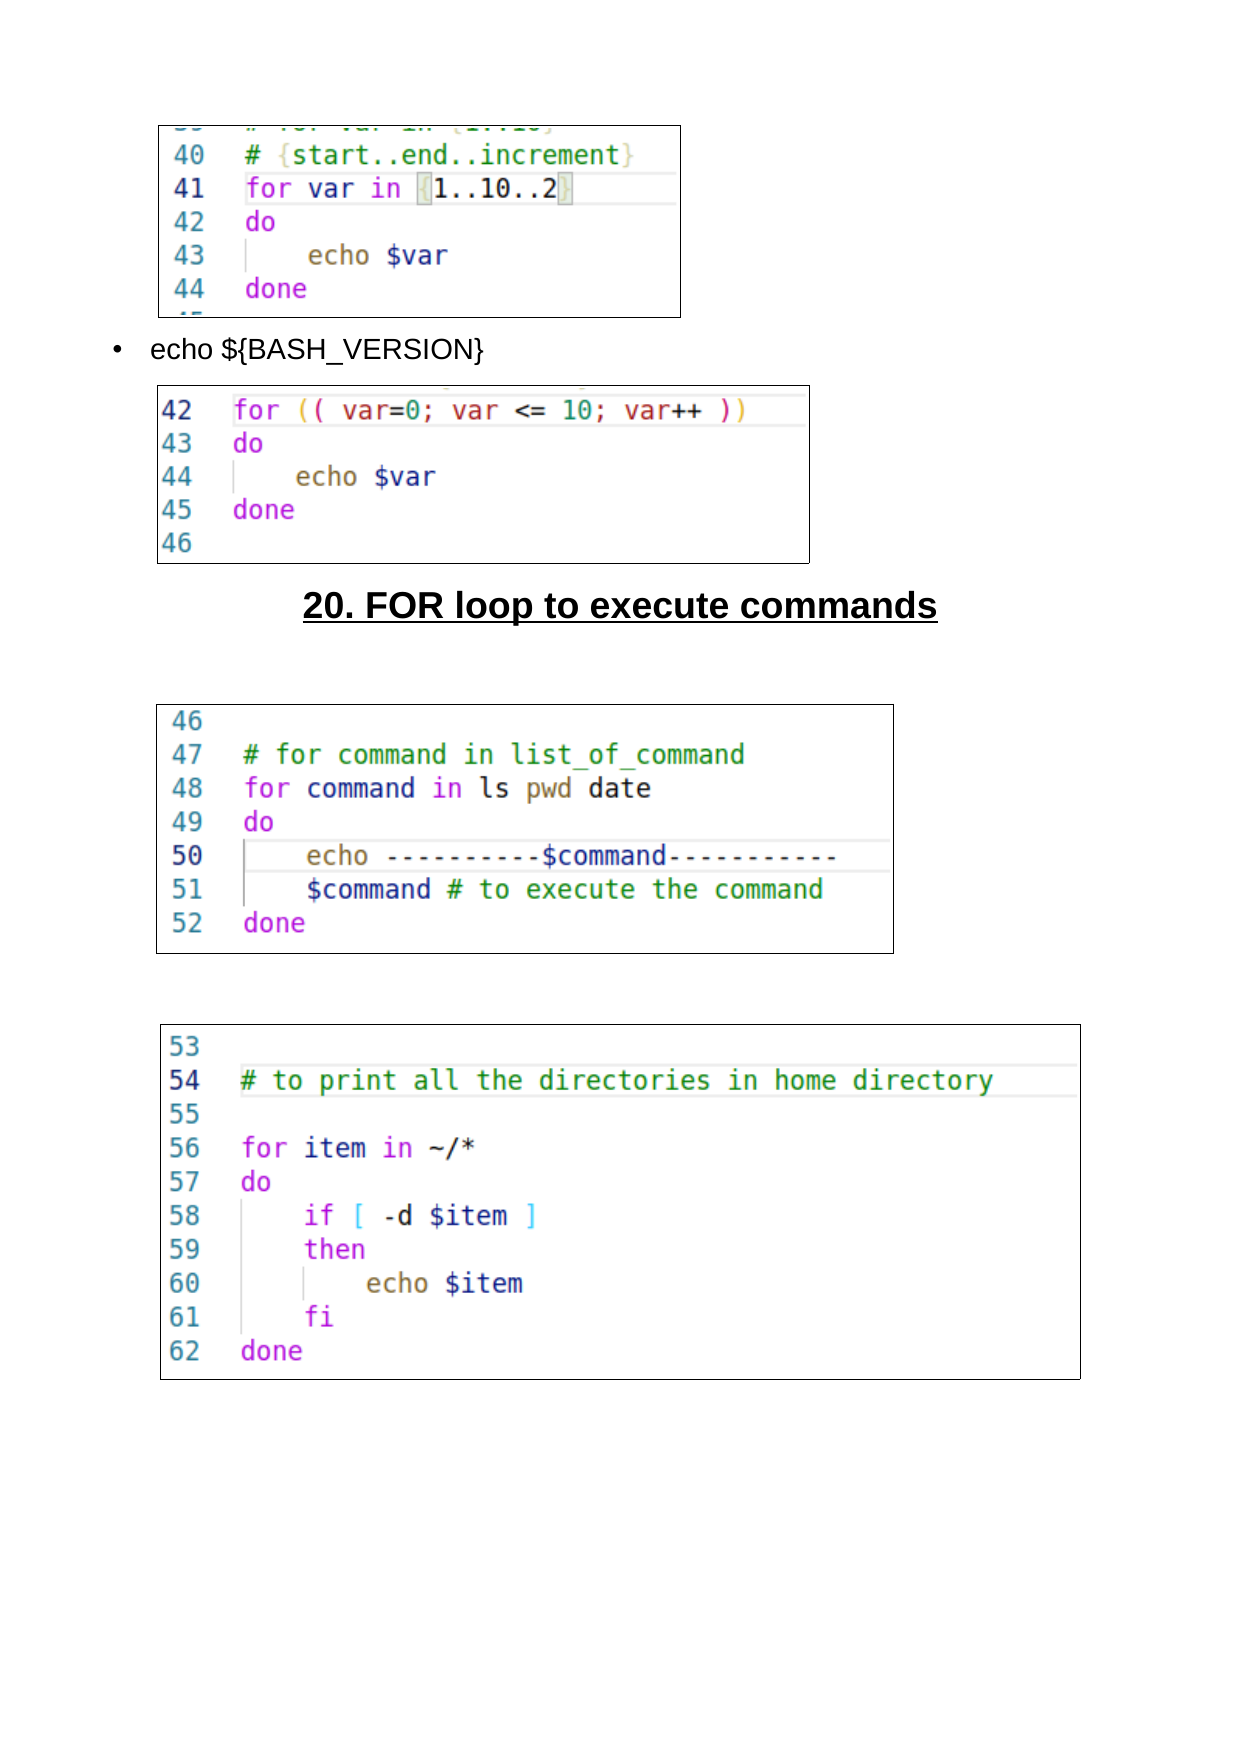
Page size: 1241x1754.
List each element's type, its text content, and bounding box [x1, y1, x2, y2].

picture [158, 706, 891, 951]
list echo ${BASH_VERSION} [112, 332, 1165, 365]
picture [161, 128, 677, 315]
subtitle 20. FOR loop to execute commands [75, 584, 1165, 627]
picture [163, 1027, 1078, 1376]
picture [160, 388, 806, 560]
